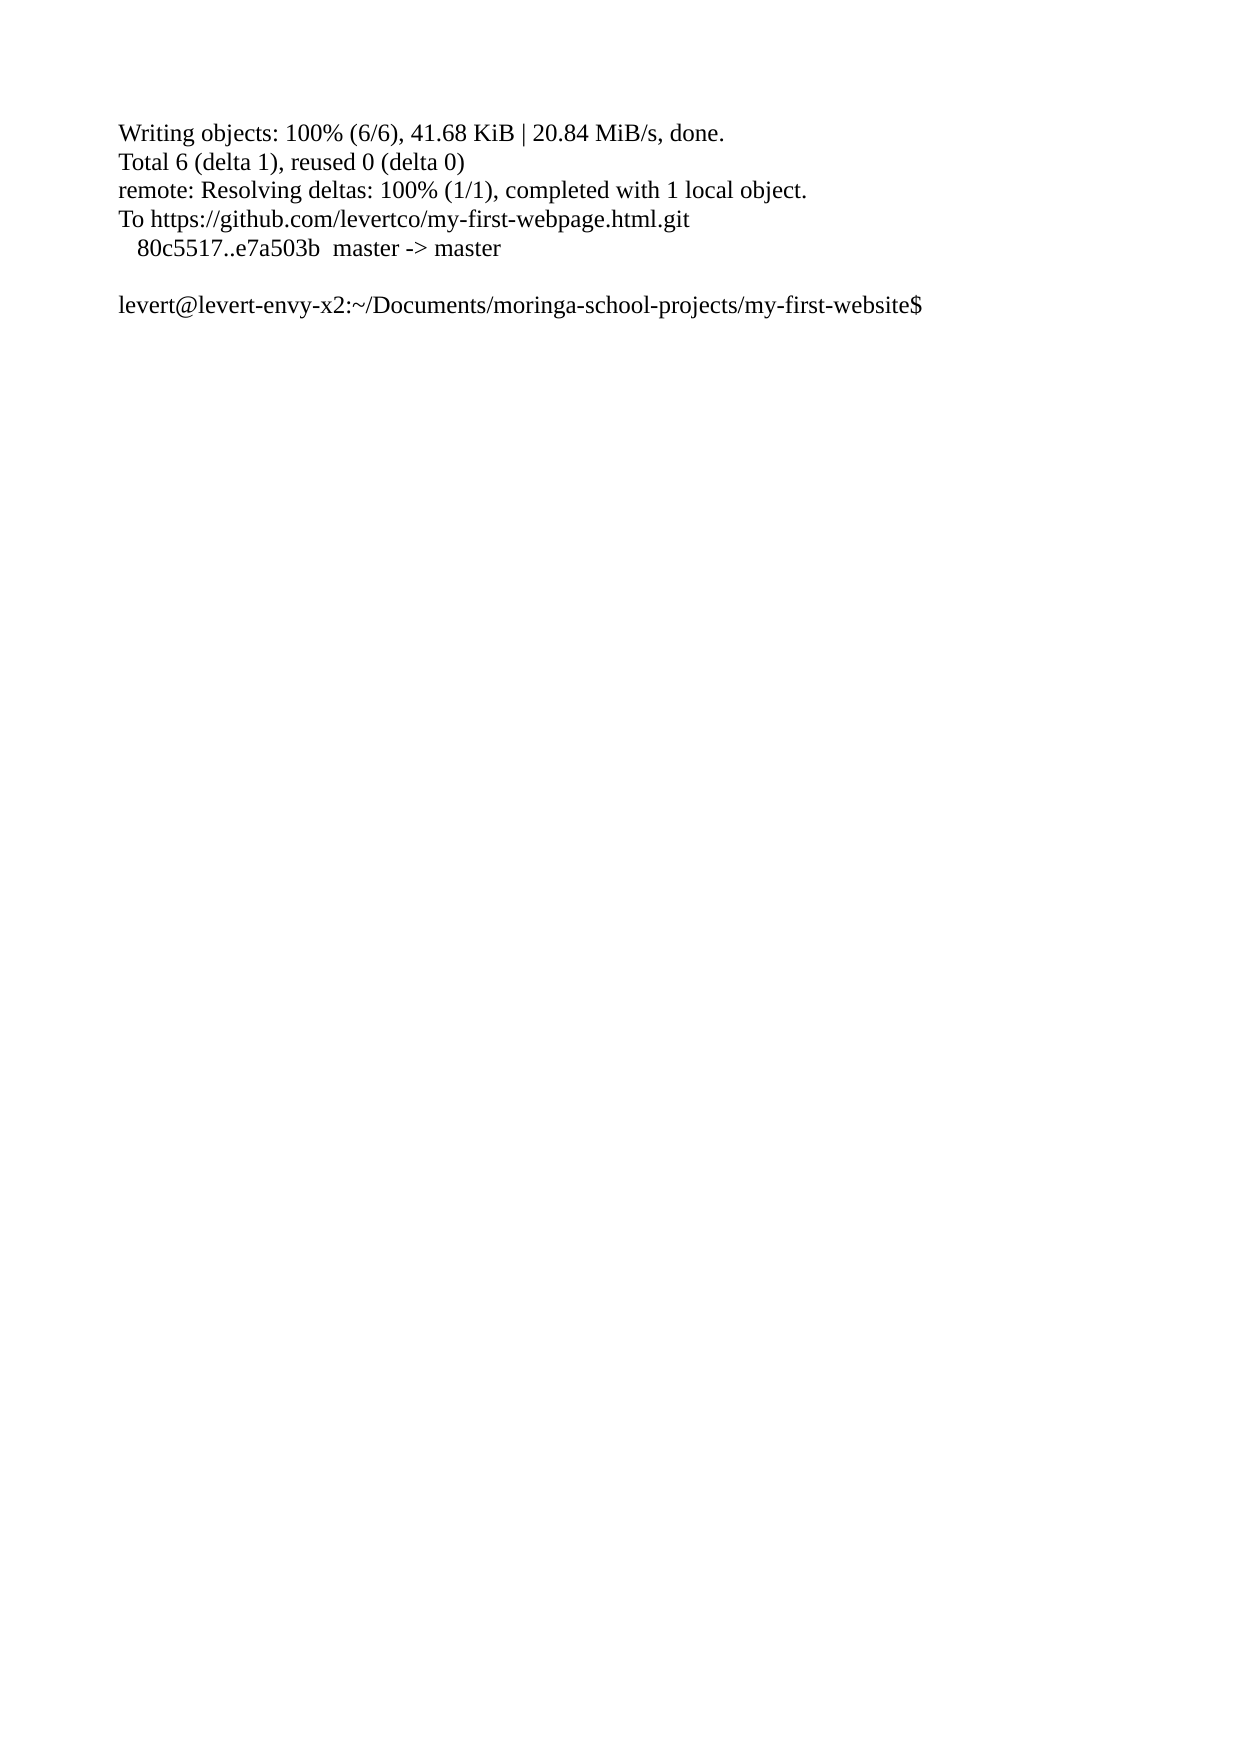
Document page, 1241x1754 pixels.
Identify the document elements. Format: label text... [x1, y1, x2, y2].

text Writing objects: 100% (6/6), 41.68 KiB | 20.84 MiB/s, done. [118, 118, 1122, 147]
text Total 6 (delta 1), reused 0 (delta 0) [118, 147, 1122, 176]
text levert@levert-envy-x2:~/Documents/moringa-school-projects/my-first-website$ [118, 291, 1122, 319]
text remote: Resolving deltas: 100% (1/1), completed with 1 local object. [118, 176, 1122, 204]
text To https://github.com/levertco/my-first-webpage.html.git [118, 204, 1122, 233]
text 80c5517..e7a503b master -> master [118, 233, 1122, 262]
